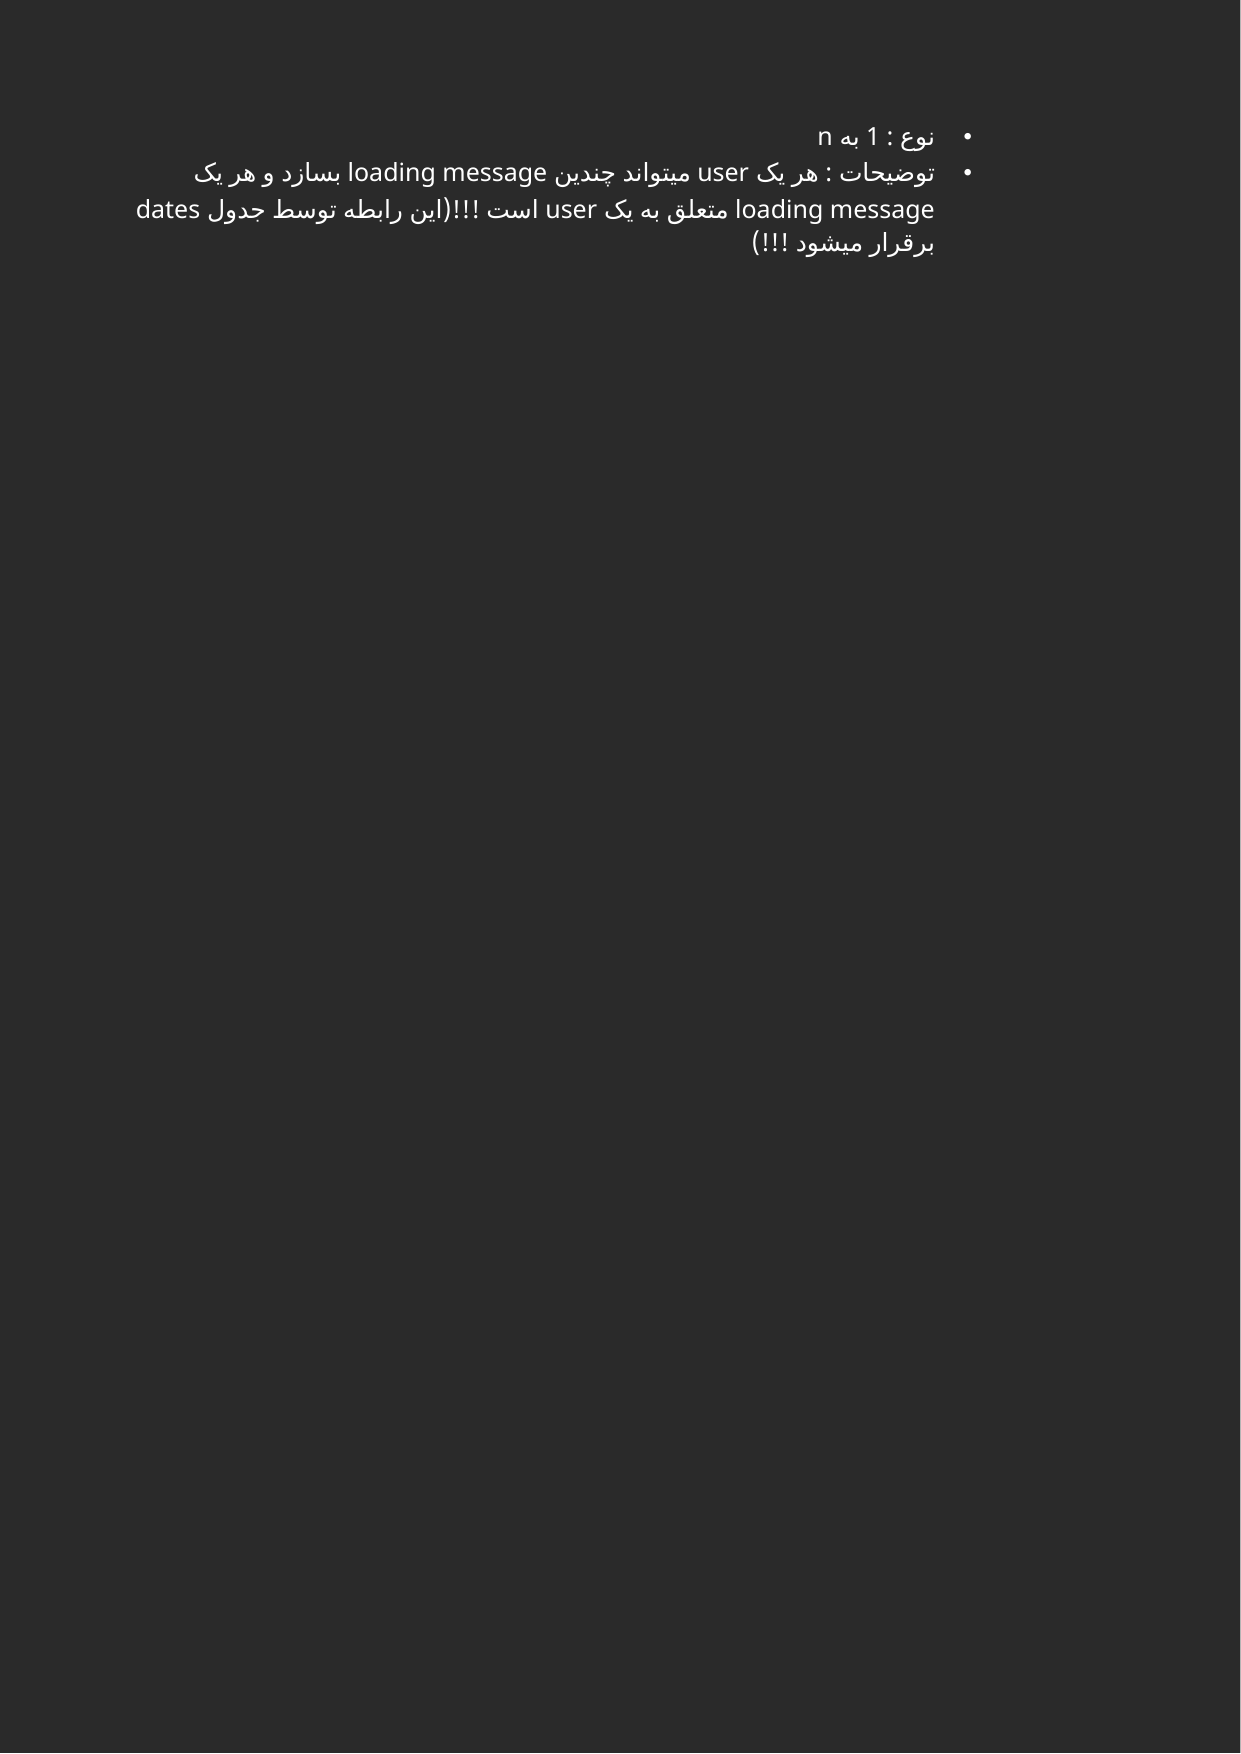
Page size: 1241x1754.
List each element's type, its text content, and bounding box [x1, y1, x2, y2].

list نوع : 1 به n [118, 118, 972, 155]
list توضیحات : هر یک user میتواند چندین loading message بسازد و هر یک loading message متعلق به یک user است !!!(این رابطه توسط جدول dates برقرار میشود !!!) [118, 155, 972, 262]
